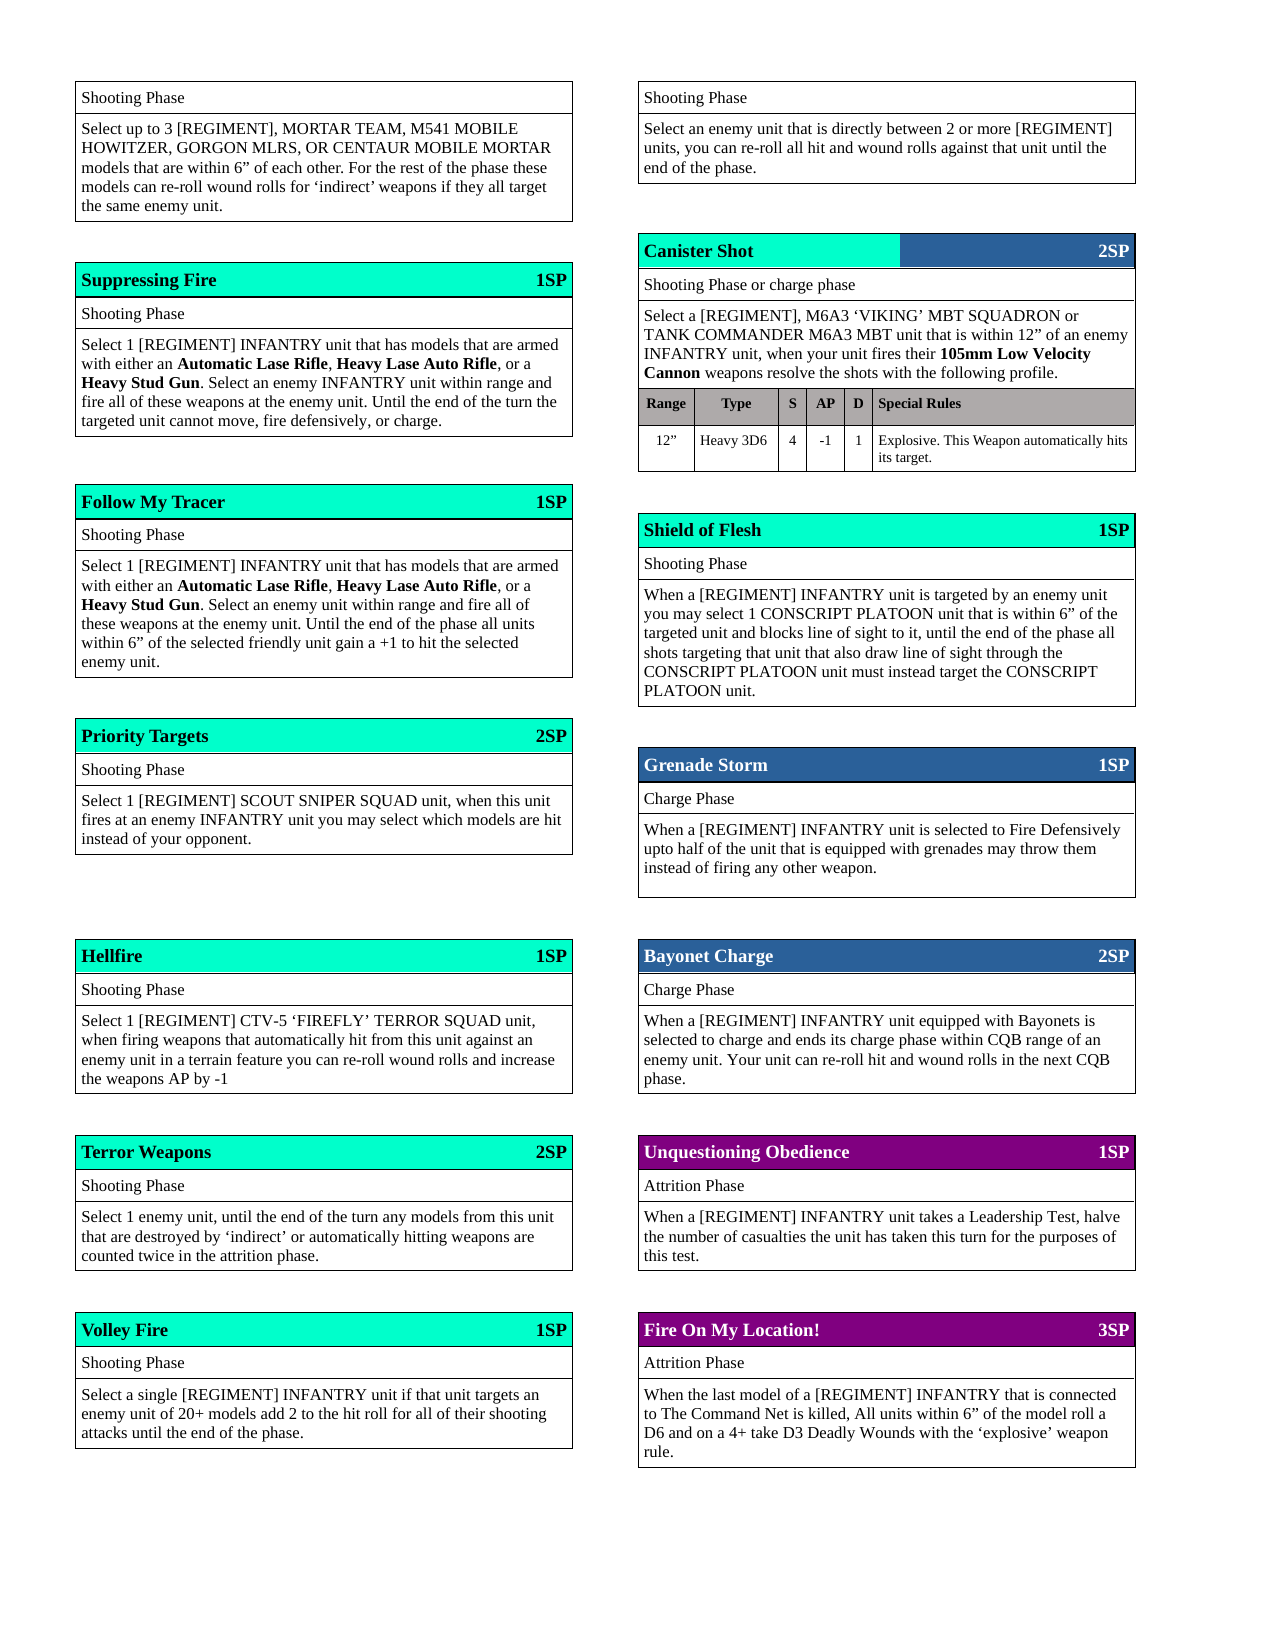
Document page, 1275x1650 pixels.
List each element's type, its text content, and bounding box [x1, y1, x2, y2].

table_cell 1 [845, 426, 872, 471]
table_cell When a [REGIMENT] INFANTRY unit is targeted by an enemy unit you may select 1 CONSCRIPT PLATOON unit that is within 6” of the targeted unit and blocks line of sight to it, until the end of the phase all shots targeting that unit that also draw line of sight through the CONSCRIPT PLATOON unit must instead target the CONSCRIPT PLATOON unit. [639, 579, 1135, 706]
table_cell [632, 713, 1194, 904]
table_cell Attrition Phase [639, 1170, 1135, 1201]
table_cell Shooting Phase [76, 1170, 572, 1201]
table_cell Shooting Phase [76, 298, 572, 328]
table_cell [69, 1100, 632, 1277]
table_cell D [845, 389, 872, 425]
table_header 3SP [900, 1313, 1134, 1346]
table_header Volley Fire [76, 1313, 338, 1346]
table_header 1SP [338, 940, 572, 972]
table_cell Shooting Phase [76, 974, 572, 1005]
table_header Hellfire [76, 940, 338, 972]
table_cell Select a single [REGIMENT] INFANTRY unit if that unit targets an enemy unit of 20+ models add 2 to the hit roll for all of their shooting attacks until the end of the phase. [76, 1379, 572, 1447]
table_header [69, 75, 632, 228]
table_header [632, 75, 1194, 228]
table_cell [69, 713, 632, 904]
table_header Fire On My Location! [639, 1313, 900, 1346]
table_cell Charge Phase [639, 783, 1135, 813]
table_cell Charge Phase [639, 974, 1135, 1005]
table_cell Shooting Phase or charge phase [639, 269, 1135, 299]
table_cell Select an enemy unit that is directly between 2 or more [REGIMENT] units, you can re-roll all hit and wound rolls against that unit until the end of the phase. [639, 114, 1135, 182]
table_header 2SP [338, 1136, 572, 1169]
table_cell Type [695, 389, 778, 425]
table_cell Shooting Phase [639, 82, 1135, 113]
table_cell [632, 228, 1194, 478]
table_header Grenade Storm [639, 748, 900, 781]
table_header Priority Targets [76, 719, 338, 752]
table_header Unquestioning Obedience [639, 1136, 900, 1169]
table_cell -1 [807, 426, 844, 471]
table_header Canister Shot [639, 234, 900, 267]
table_cell Select 1 [REGIMENT] INFANTRY unit that has models that are armed with either an Automatic Lase Rifle, Heavy Lase Auto Rifle, or a Heavy Stud Gun. Select an enemy INFANTRY unit within range and fire all of these weapons at the enemy unit. Until the end of the turn the targeted unit cannot move, fire defensively, or charge. [76, 329, 572, 436]
table_header 2SP [900, 234, 1134, 267]
table_cell Shooting Phase [76, 754, 572, 784]
table_cell AP [807, 389, 844, 425]
table_cell When a [REGIMENT] INFANTRY unit takes a Leadership Test, halve the number of casualties the unit has taken this turn for the purposes of this test. [639, 1201, 1135, 1270]
table_cell When a [REGIMENT] INFANTRY unit is selected to Fire Defensively upto half of the unit that is equipped with grenades may throw them instead of firing any other weapon. [639, 813, 1135, 897]
table_cell 4 [779, 426, 806, 471]
table_cell Select up to 3 [REGIMENT], MORTAR TEAM, M541 MOBILE HOWITZER, GORGON MLRS, OR CENTAUR MOBILE MORTAR models that are within 6” of each other. For the rest of the phase these models can re-roll wound rolls for ‘indirect’ weapons if they all target the same enemy unit. [76, 114, 572, 221]
table_header 1SP [338, 263, 572, 296]
table_cell Explosive. This Weapon automatically hits its target. [873, 425, 1135, 471]
table_cell [69, 478, 632, 713]
table_header Follow My Tracer [76, 485, 338, 518]
table_cell 12” [639, 426, 694, 471]
table_cell [632, 478, 1194, 713]
table_cell Select a [REGIMENT], M6A3 ‘VIKING’ MBT SQUADRON or TANK COMMANDER M6A3 MBT unit that is within 12” of an enemy INFANTRY unit, when your unit fires their 105mm Low Velocity Cannon weapons resolve the shots with the following profile. [639, 300, 1135, 388]
table_cell Select 1 [REGIMENT] CTV-5 ‘FIREFLY’ TERROR SQUAD unit, when firing weapons that automatically hit from this unit against an enemy unit in a terrain feature you can re-roll wound rolls and increase the weapons AP by -1 [76, 1006, 572, 1093]
table_cell [632, 904, 1194, 1100]
table_cell [69, 228, 632, 478]
table_header 1SP [900, 1136, 1134, 1169]
table_header Shield of Flesh [639, 514, 900, 547]
table_header 1SP [900, 514, 1134, 547]
table_header 2SP [338, 719, 572, 752]
table_cell [632, 1100, 1194, 1277]
table_cell Shooting Phase [76, 520, 572, 550]
table_cell Special Rules [873, 388, 1135, 425]
table_cell S [779, 389, 806, 425]
table_header Bayonet Charge [639, 940, 900, 972]
table_cell When the last model of a [REGIMENT] INFANTRY that is connected to The Command Net is killed, All units within 6” of the model roll a D6 and on a 4+ take D3 Deadly Wounds with the ‘explosive’ weapon rule. [639, 1378, 1135, 1467]
table_cell Shooting Phase [76, 1347, 572, 1378]
table_cell Select 1 [REGIMENT] INFANTRY unit that has models that are armed with either an Automatic Lase Rifle, Heavy Lase Auto Rifle, or a Heavy Stud Gun. Select an enemy unit within range and fire all of these weapons at the enemy unit. Until the end of the phase all units within 6” of the selected friendly unit gain a +1 to hit the selected enemy unit. [76, 551, 572, 677]
table_header 1SP [338, 485, 572, 518]
table_header 2SP [900, 940, 1134, 972]
table_cell [632, 1277, 1194, 1473]
table_header 1SP [338, 1313, 572, 1346]
table_header Suppressing Fire [76, 263, 338, 296]
table_cell Range [639, 389, 694, 425]
table_cell Shooting Phase [76, 82, 572, 113]
table_cell Attrition Phase [639, 1347, 1135, 1378]
table_header Terror Weapons [76, 1136, 338, 1169]
table_header 1SP [900, 748, 1134, 781]
table_cell Select 1 enemy unit, until the end of the turn any models from this unit that are destroyed by ‘indirect’ or automatically hitting weapons are counted twice in the attrition phase. [76, 1202, 572, 1270]
table_cell Heavy 3D6 [695, 426, 778, 471]
table_cell [69, 1277, 632, 1473]
table_cell Select 1 [REGIMENT] SCOUT SNIPER SQUAD unit, when this unit fires at an enemy INFANTRY unit you may select which models are hit instead of your opponent. [76, 786, 572, 854]
table_cell [69, 904, 632, 1100]
table_cell When a [REGIMENT] INFANTRY unit equipped with Bayonets is selected to charge and ends its charge phase within CQB range of an enemy unit. Your unit can re-roll hit and wound rolls in the next CQB phase. [639, 1005, 1135, 1093]
table_cell Shooting Phase [639, 548, 1135, 579]
